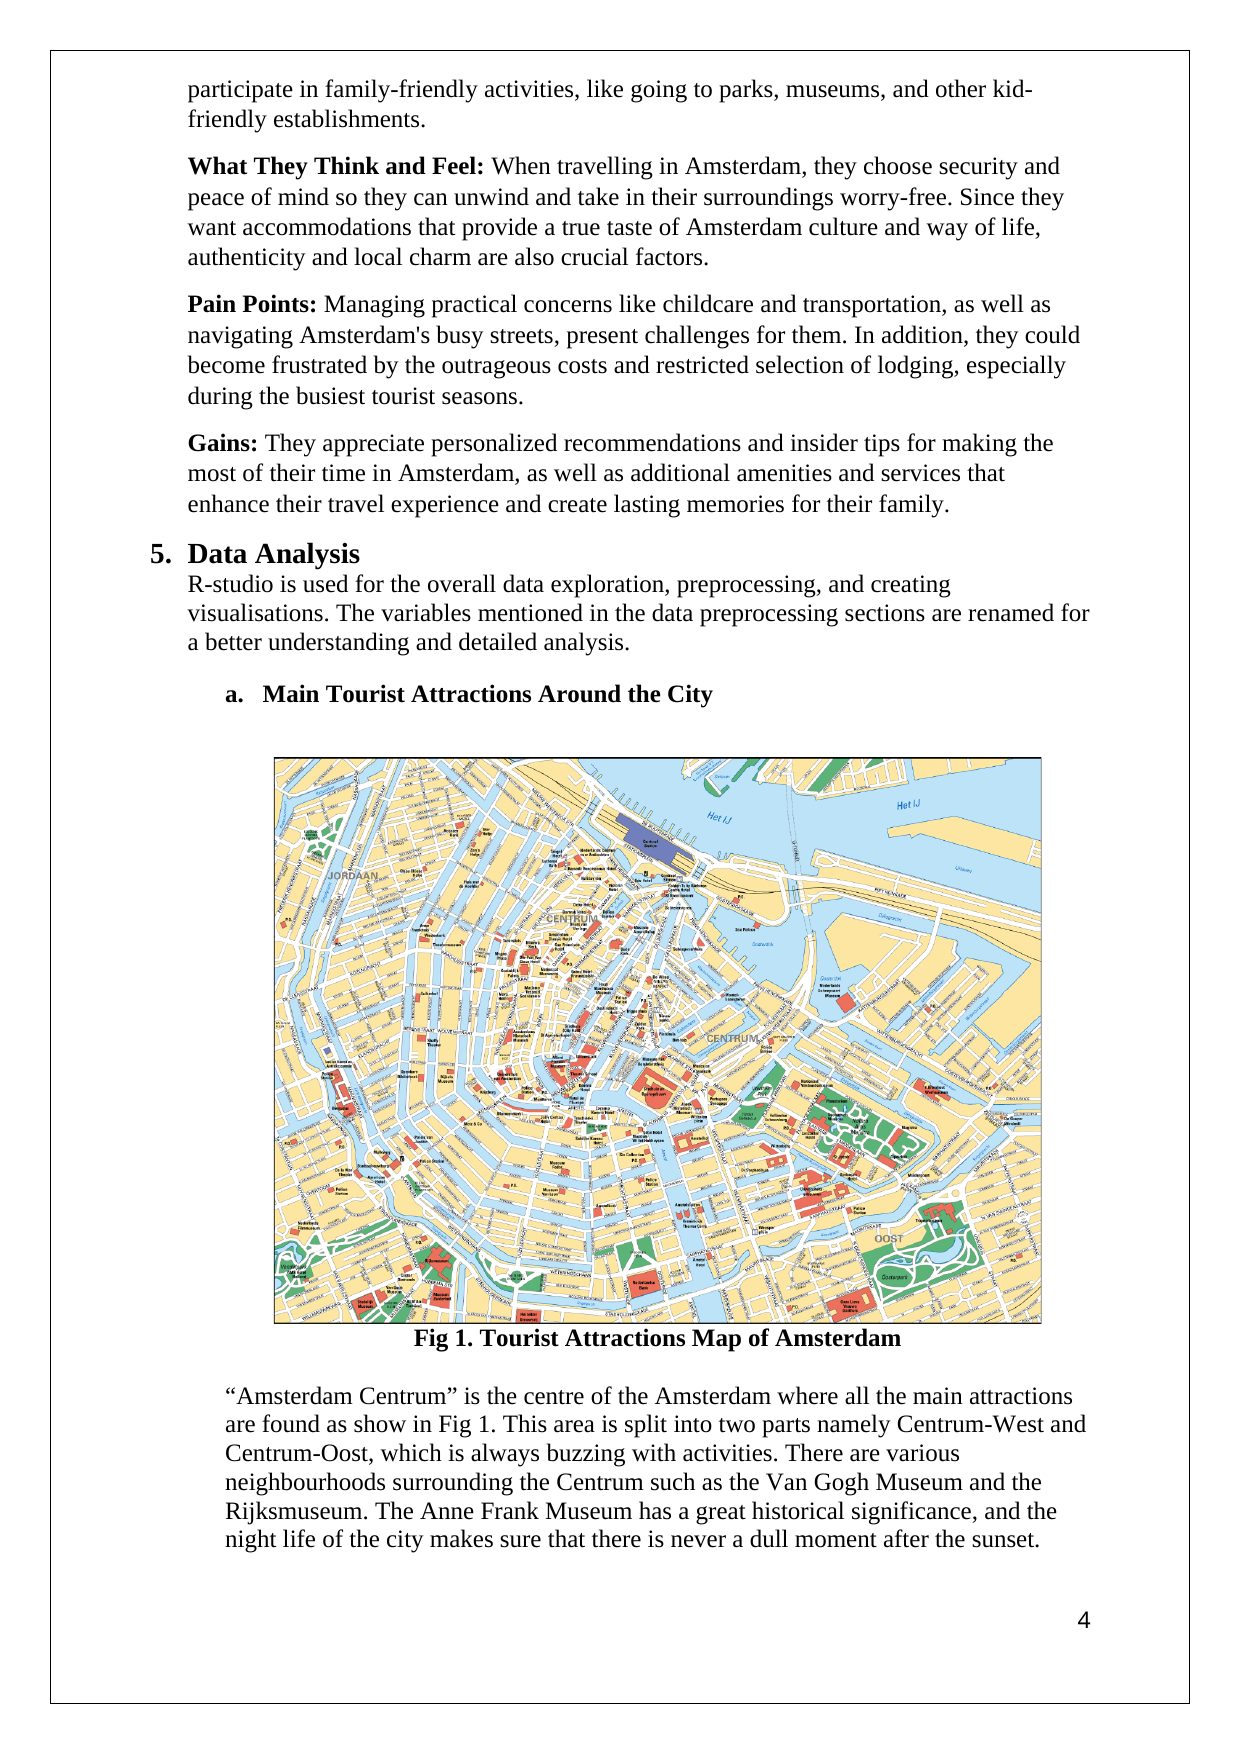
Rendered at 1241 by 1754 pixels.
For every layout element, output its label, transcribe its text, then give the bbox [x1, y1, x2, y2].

text Fig 1. Tourist Attractions Map of Amsterdam [225, 1323, 1090, 1352]
text participate in family-friendly activities, like going to parks, museums, and other kid-friendly establishments. [187, 74, 1090, 133]
subtitle Data Analysis [150, 536, 1090, 569]
text R-studio is used for the overall data exploration, preprocessing, and creating visualisations. The variables mentioned in the data preprocessing sections are renamed for a better understanding and detailed analysis. [187, 569, 1090, 656]
text What They Think and Feel: When travelling in Amsterdam, they choose security and peace of mind so they can unwind and take in their surroundings worry-free. Since they want accommodations that provide a true taste of Amsterdam culture and way of life, authenticity and local charm are also crucial factors. [187, 151, 1090, 271]
text “Amsterdam Centrum” is the centre of the Amsterdam where all the main attractions are found as show in Fig 1. This area is split into two parts namely Centrum-West and Centrum-Oost, which is always buzzing with activities. There are various neighbourhoods surrounding the Centrum such as the Van Gogh Museum and the Rijksmuseum. The Anne Frank Museum has a great historical significance, and the night life of the city makes sure that there is never a dull moment after the sunset. [225, 1381, 1090, 1553]
subtitle Main Tourist Attractions Around the City [225, 679, 1090, 708]
text Pain Points: Managing practical concerns like childcare and transportation, as well as navigating Amsterdam's busy streets, present challenges for them. In addition, they could become frustrated by the outrageous costs and restricted selection of lodging, especially during the busiest tourist seasons. [187, 289, 1090, 409]
text Gains: They appreciate personalized recommendations and insider tips for making the most of their time in Amsterdam, as well as additional amenities and services that enhance their travel experience and create lasting memories for their family. [187, 428, 1090, 517]
